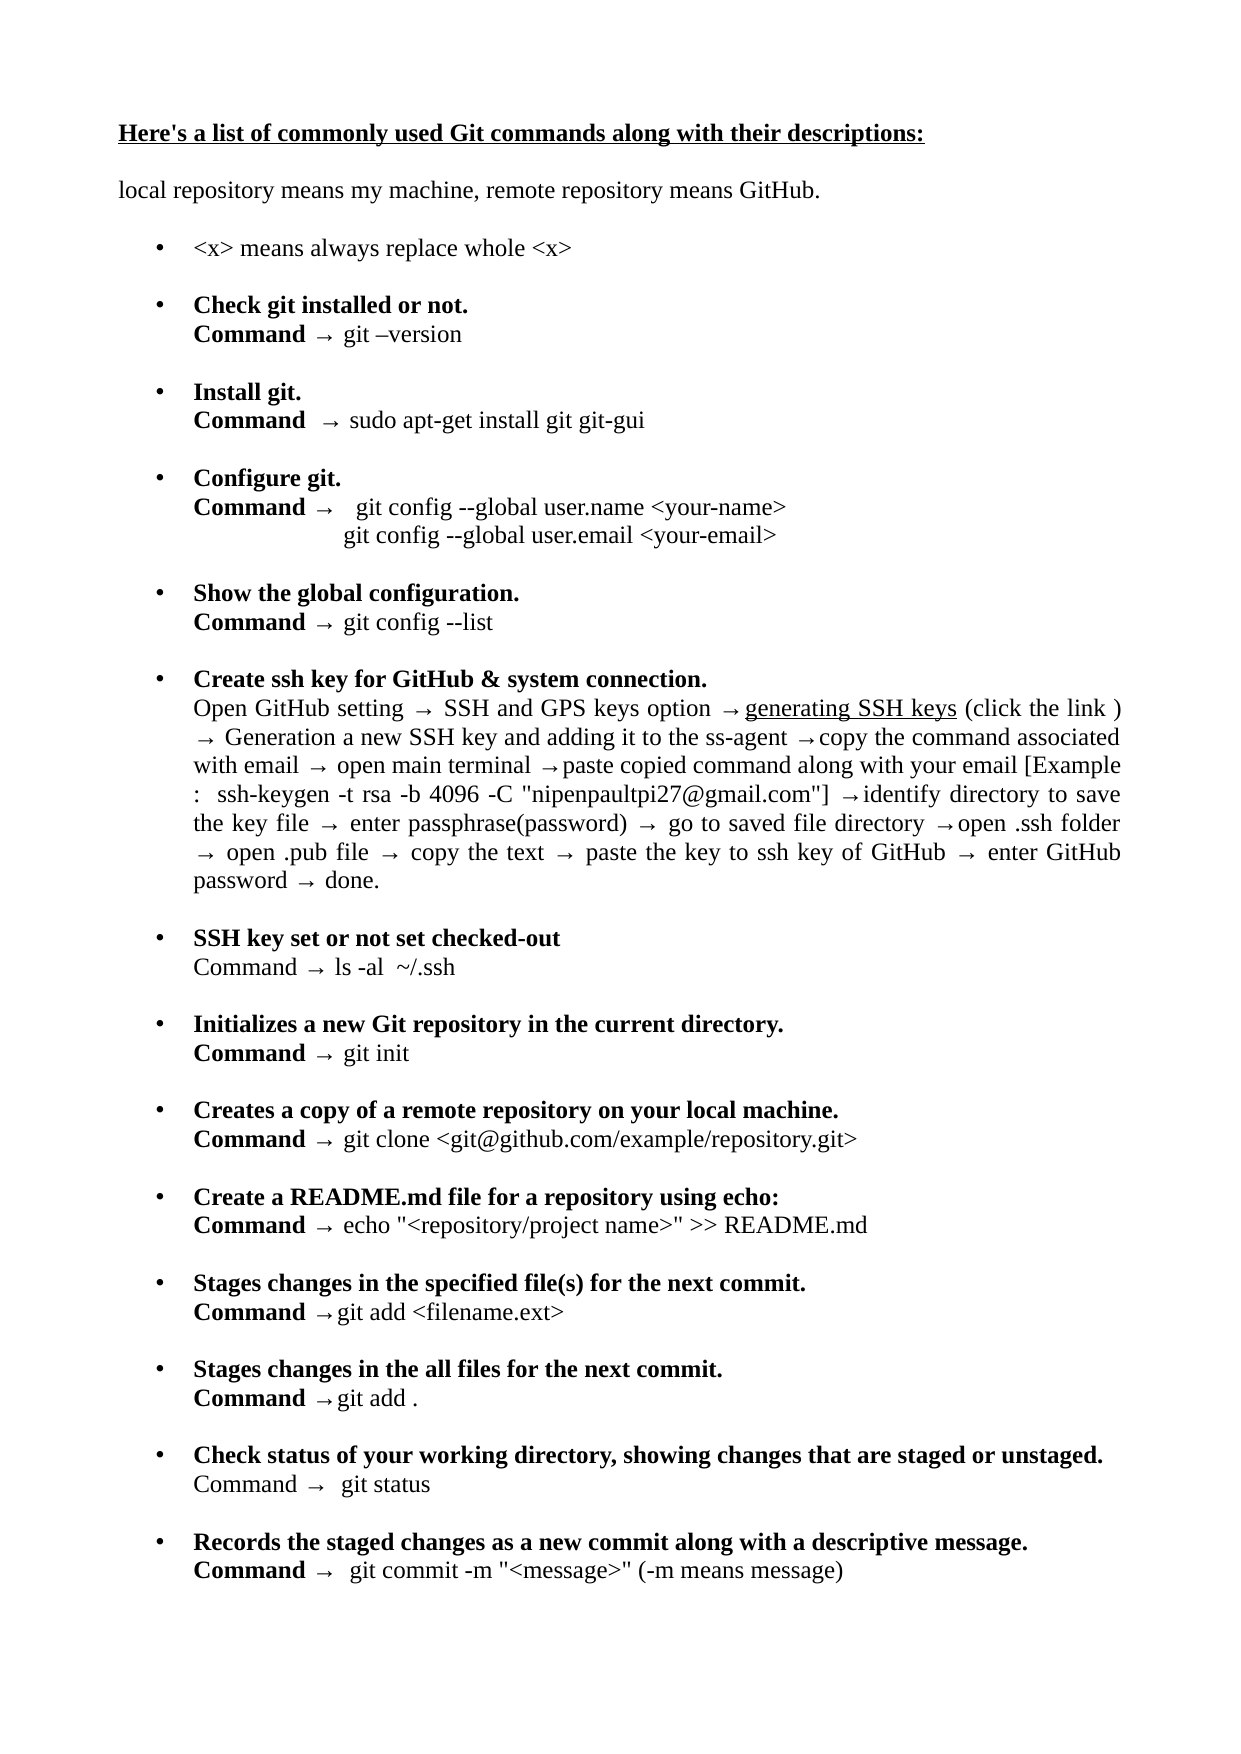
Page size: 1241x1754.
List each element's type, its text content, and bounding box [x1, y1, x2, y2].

list Command → git init [156, 1038, 1122, 1067]
list Create ssh key for GitHub & system connection. [156, 664, 1122, 693]
list Install git. [156, 377, 1122, 406]
list Initializes a new Git repository in the current directory. [156, 1009, 1122, 1038]
list Command → echo "<repository/project name>" >> README.md [156, 1211, 1122, 1239]
list Command → git commit -m "<message>" (-m means message) [156, 1556, 1122, 1584]
list Configure git. [156, 463, 1122, 492]
list Command → git config --list [156, 607, 1122, 636]
list <x> means always replace whole <x> [156, 233, 1122, 262]
list Check status of your working directory, showing changes that are staged or unstaged. [156, 1441, 1122, 1469]
list Show the global configuration. [156, 578, 1122, 607]
list Command →git add . [156, 1383, 1122, 1412]
list Command →git add <filename.ext> [156, 1297, 1122, 1326]
list Command → git config --global user.name <your-name> [156, 492, 1122, 521]
list Creates a copy of a remote repository on your local machine. [156, 1096, 1122, 1124]
list git config --global user.email <your-email> [306, 521, 1122, 549]
list Command → git status [156, 1469, 1122, 1498]
list Check git installed or not. Command → git –version [156, 291, 1122, 348]
list Command → git clone <git@github.com/example/repository.git> [156, 1124, 1122, 1153]
list Command → sudo apt-get install git git-gui [156, 406, 1122, 434]
list SSH key set or not set checked-out [156, 923, 1122, 952]
list Stages changes in the all files for the next commit. [156, 1354, 1122, 1383]
list Open GitHub setting → SSH and GPS keys option →generating SSH keys (click the link ) → Generation a new SSH key and adding it to the ss-agent →copy the command associated with email → open main terminal →paste copied command along with your email [Example : ssh-keygen -t rsa -b 4096 -C "nipenpaultpi27@gmail.com"] →identify directory to save the key file → enter passphrase(password) → go to saved file directory →open .ssh folder → open .pub file → copy the text → paste the key to ssh key of GitHub → enter GitHub password → done. [156, 693, 1122, 894]
list Command → ls -al ~/.ssh [156, 952, 1122, 981]
text local repository means my machine, remote repository means GitHub. [118, 176, 1122, 204]
text Here's a list of commonly used Git commands along with their descriptions: [118, 118, 1122, 147]
list Create a README.md file for a repository using echo: [156, 1182, 1122, 1211]
list Records the staged changes as a new commit along with a descriptive message. [156, 1527, 1122, 1556]
list Stages changes in the specified file(s) for the next commit. [156, 1268, 1122, 1297]
